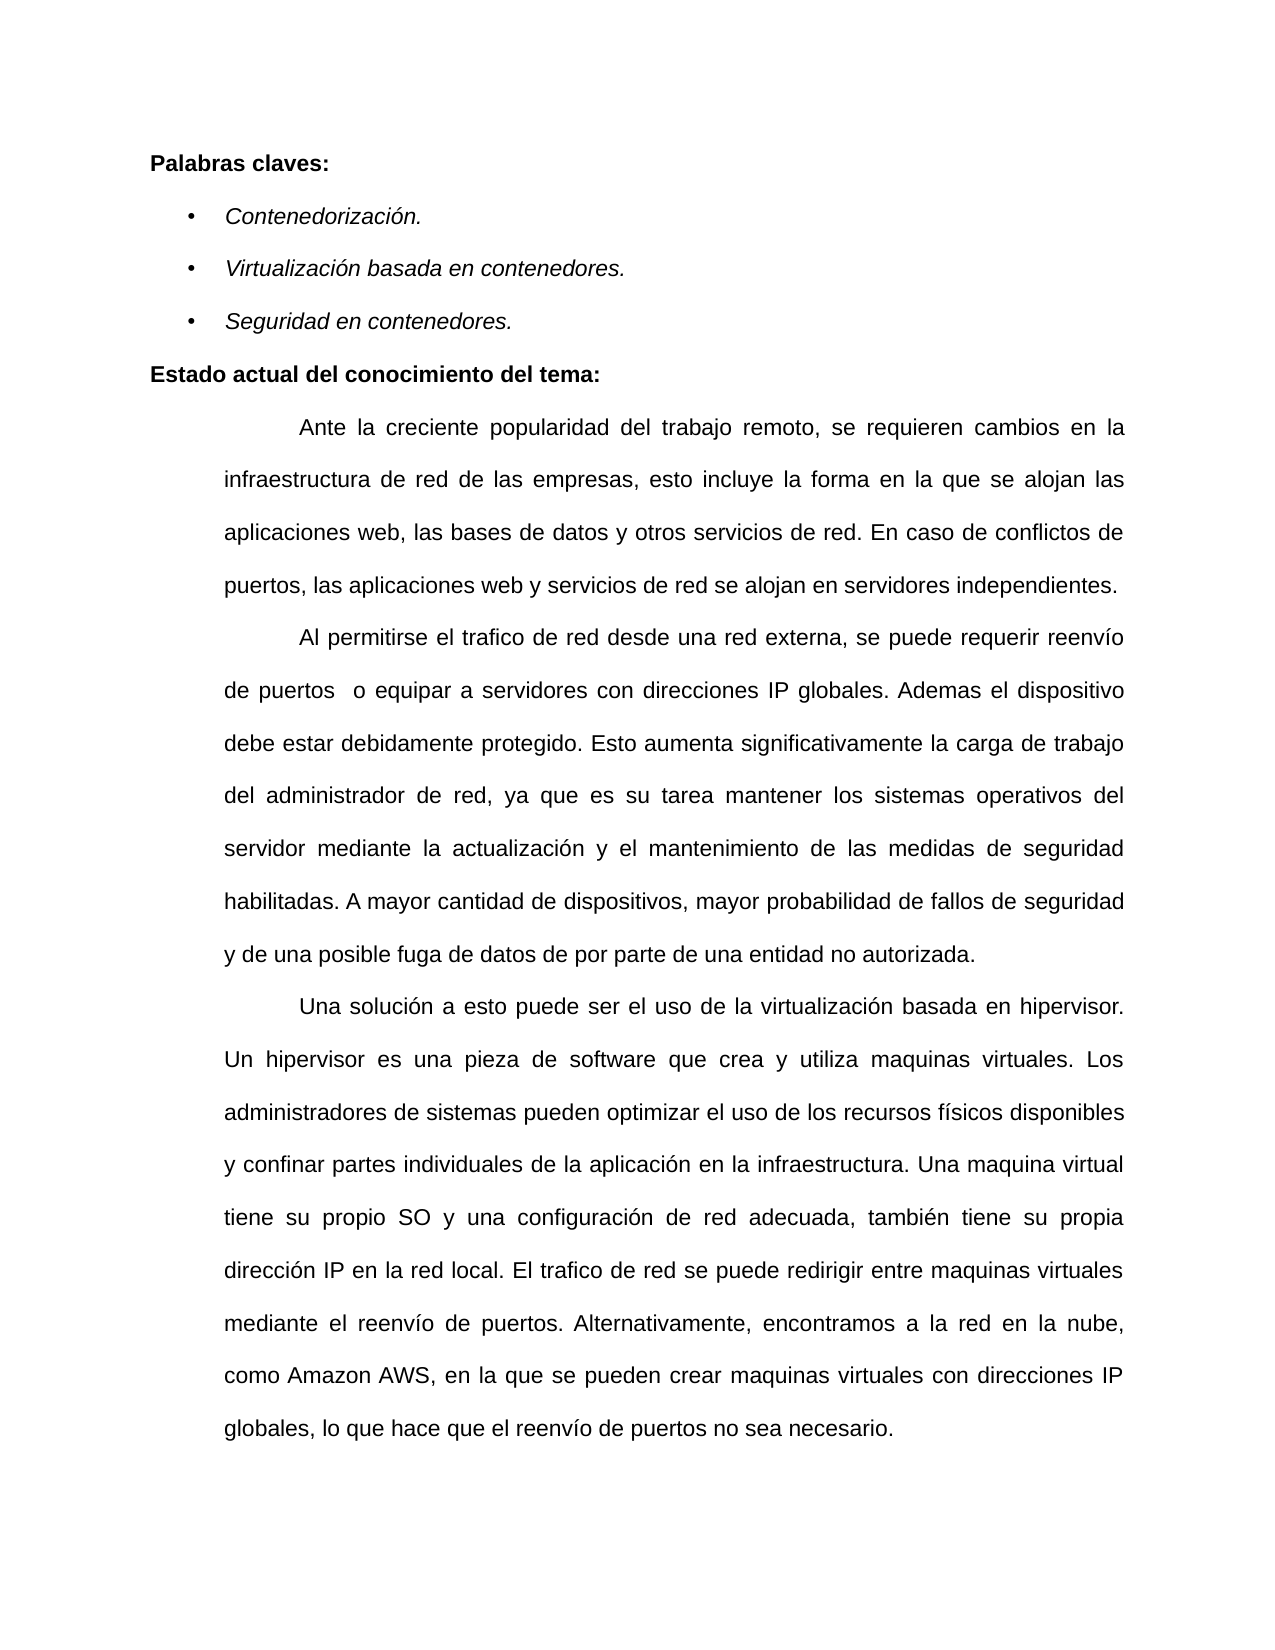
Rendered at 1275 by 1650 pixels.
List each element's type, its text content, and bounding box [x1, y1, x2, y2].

text Ante la creciente popularidad del trabajo remoto, se requieren cambios en la infraestructura de red de las empresas, esto incluye la forma en la que se alojan las aplicaciones web, las bases de datos y otros servicios de red. En caso de conflictos de puertos, las aplicaciones web y servicios de red se alojan en servidores independientes. [224, 413, 1125, 598]
list Contenedorización. [187, 203, 1125, 229]
list Virtualización basada en contenedores. [187, 255, 1125, 282]
text Una solución a esto puede ser el uso de la virtualización basada en hipervisor. Un hipervisor es una pieza de software que crea y utiliza maquinas virtuales. Los administradores de sistemas pueden optimizar el uso de los recursos físicos disponibles y confinar partes individuales de la aplicación en la infraestructura. Una maquina virtual tiene su propio SO y una configuración de red adecuada, también tiene su propia dirección IP en la red local. El trafico de red se puede redirigir entre maquinas virtuales mediante el reenvío de puertos. Alternativamente, encontramos a la red en la nube, como Amazon AWS, en la que se pueden crear maquinas virtuales con direcciones IP globales, lo que hace que el reenvío de puertos no sea necesario. [224, 993, 1125, 1441]
text Al permitirse el trafico de red desde una red externa, se puede requerir reenvío de puertos o equipar a servidores con direcciones IP globales. Ademas el dispositivo debe estar debidamente protegido. Esto aumenta significativamente la carga de trabajo del administrador de red, ya que es su tarea mantener los sistemas operativos del servidor mediante la actualización y el mantenimiento de las medidas de seguridad habilitadas. A mayor cantidad de dispositivos, mayor probabilidad de fallos de seguridad y de una posible fuga de datos de por parte de una entidad no autorizada. [224, 624, 1125, 967]
text Palabras claves: [150, 150, 1125, 176]
list Seguridad en contenedores. [187, 308, 1125, 334]
text Estado actual del conocimiento del tema: [150, 361, 1125, 387]
